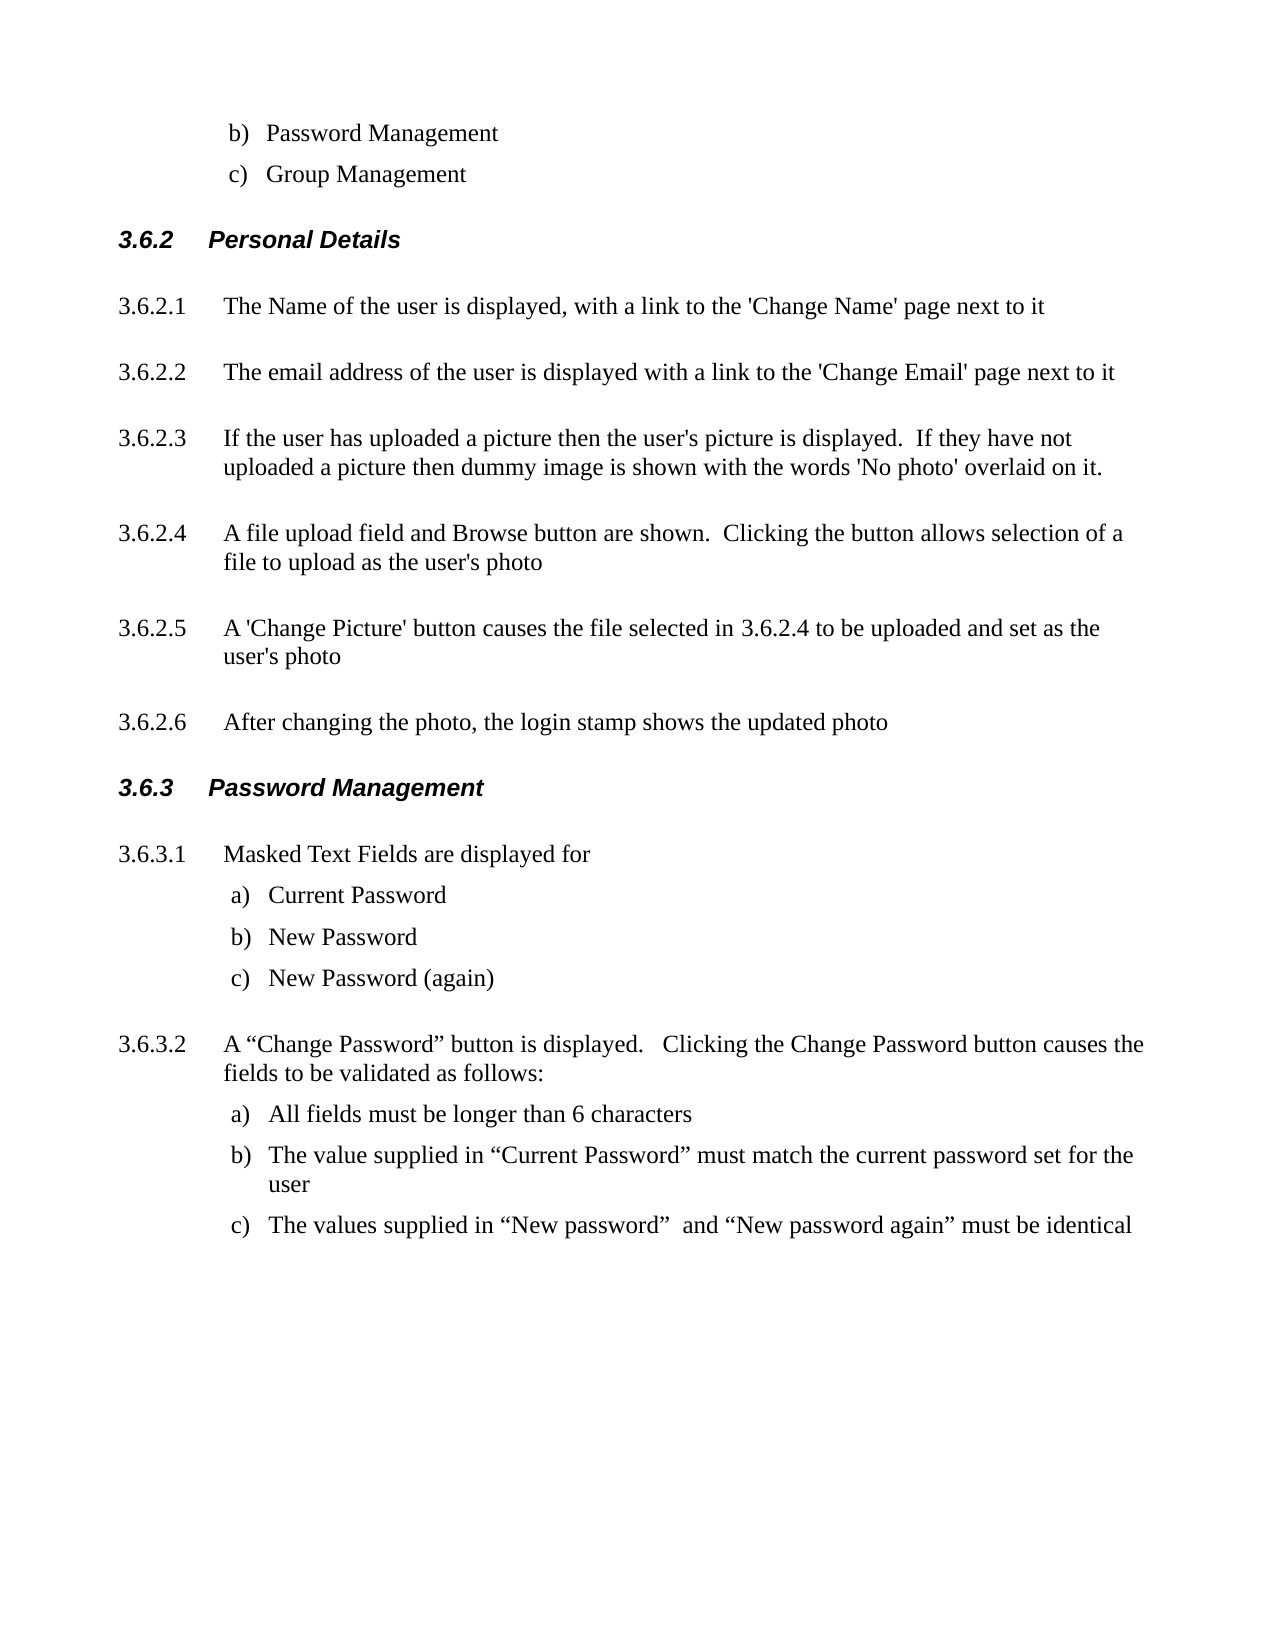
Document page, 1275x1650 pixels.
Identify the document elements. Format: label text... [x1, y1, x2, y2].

subtitle After changing the photo, the login stamp shows the updated photo [118, 707, 1157, 736]
list The value supplied in “Current Password” must match the current password set for the user [231, 1140, 1157, 1198]
list The values supplied in “New password” and “New password again” must be identical [231, 1210, 1157, 1239]
subtitle A file upload field and Browse button are shown. Clicking the button allows selection of a file to upload as the user's photo [118, 518, 1157, 575]
subtitle Password Management [118, 773, 1157, 802]
subtitle Personal Details [118, 226, 1157, 254]
list Current Password [231, 881, 1157, 909]
list New Password (again) [231, 963, 1157, 992]
list New Password [231, 922, 1157, 951]
subtitle The Name of the user is displayed, with a link to the 'Change Name' page next to it [118, 292, 1157, 320]
subtitle A “Change Password” button is displayed. Clicking the Change Password button causes the fields to be validated as follows: [118, 1029, 1157, 1086]
subtitle A 'Change Picture' button causes the file selected in 3.6.2.4 to be uploaded and set as the user's photo [118, 613, 1157, 670]
list Password Management [228, 118, 1157, 147]
list Group Management [228, 159, 1157, 188]
subtitle The email address of the user is displayed with a link to the 'Change Email' page next to it [118, 358, 1157, 386]
subtitle If the user has uploaded a picture then the user's picture is displayed. If they have not uploaded a picture then dummy image is shown with the words 'No photo' overlaid on it. [118, 424, 1157, 481]
subtitle Masked Text Fields are displayed for [118, 839, 1157, 868]
list All fields must be longer than 6 characters [231, 1099, 1157, 1128]
